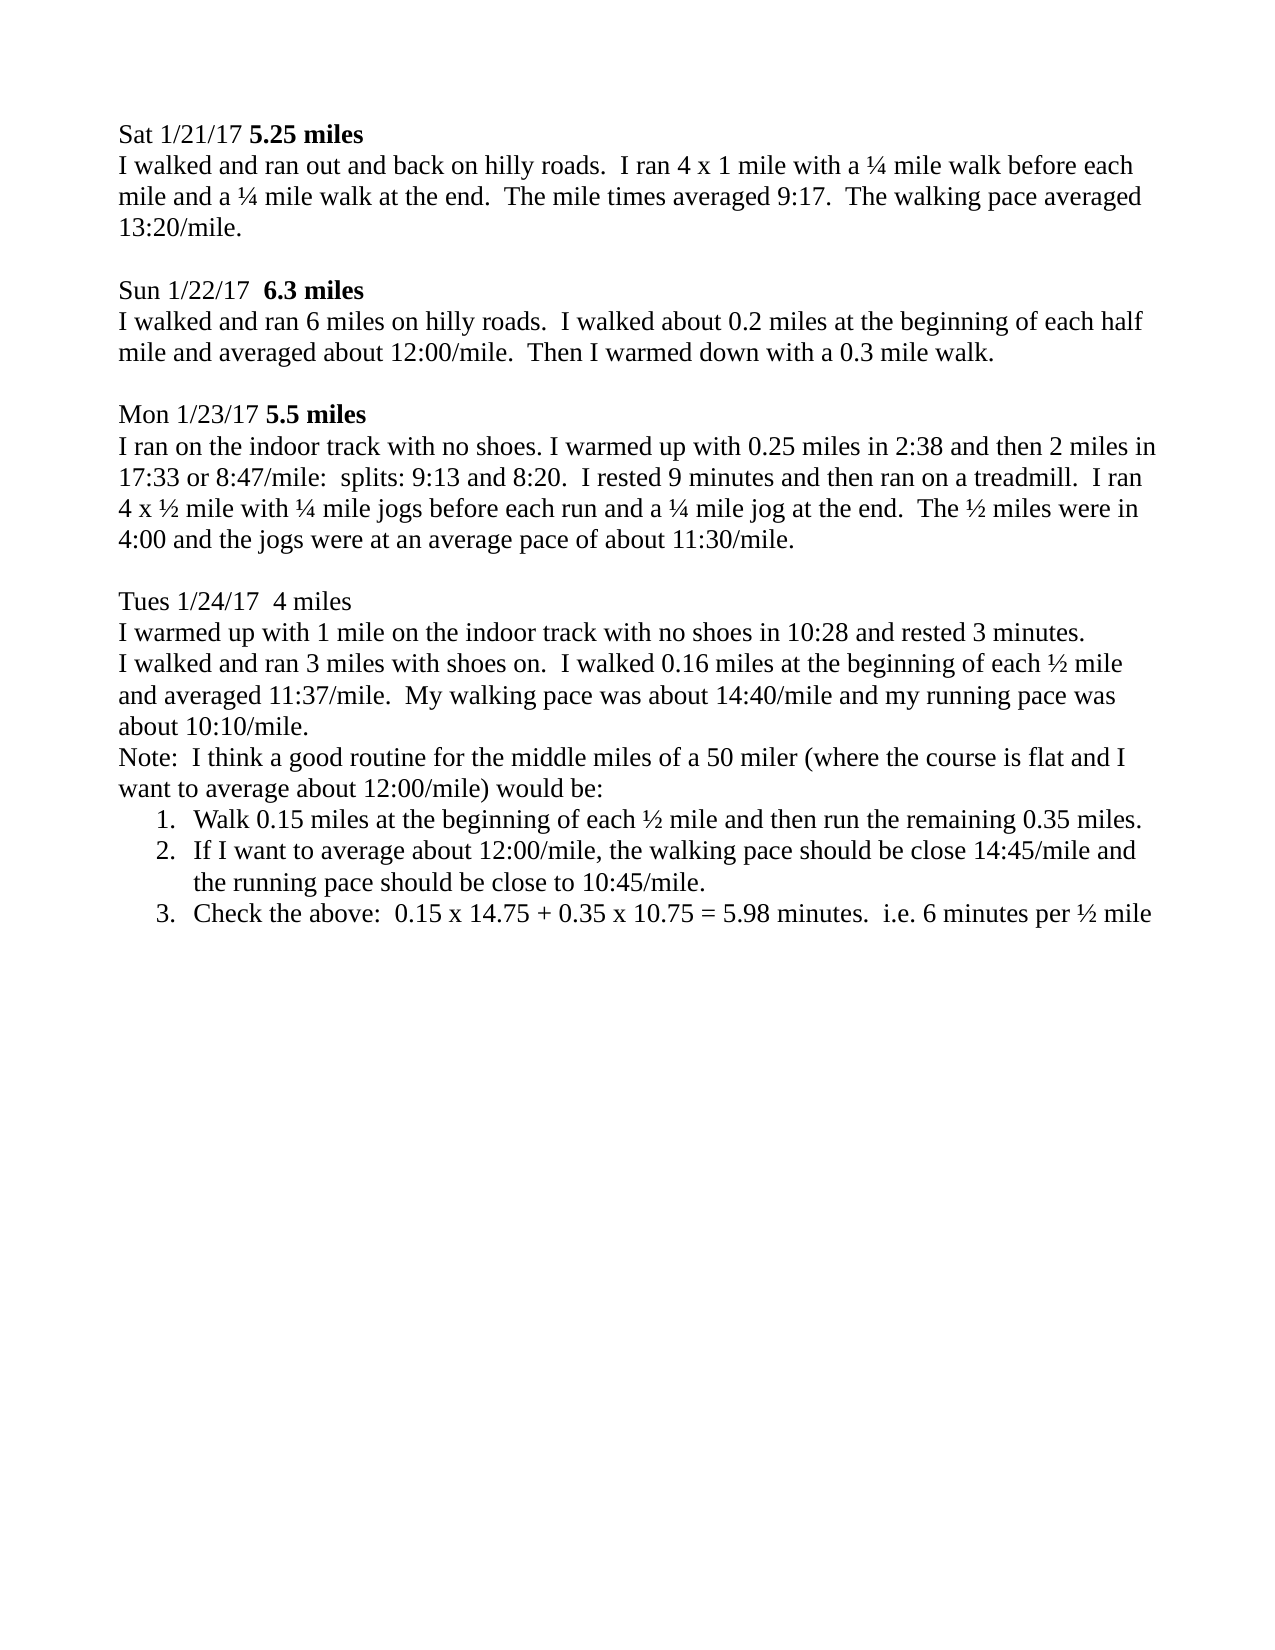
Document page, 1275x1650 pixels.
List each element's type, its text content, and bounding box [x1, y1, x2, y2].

text Sat 1/21/17 5.25 miles [118, 118, 1157, 149]
text Mon 1/23/17 5.5 miles [118, 398, 1157, 429]
text I walked and ran 3 miles with shoes on. I walked 0.16 miles at the beginning of each ½ mile and averaged 11:37/mile. My walking pace was about 14:40/mile and my running pace was about 10:10/mile. [118, 648, 1157, 741]
list If I want to average about 12:00/mile, the walking pace should be close 14:45/mile and the running pace should be close to 10:45/mile. [156, 834, 1157, 897]
list Check the above: 0.15 x 14.75 + 0.35 x 10.75 = 5.98 minutes. i.e. 6 minutes per ½ mile [156, 897, 1157, 928]
text I warmed up with 1 mile on the indoor track with no shoes in 10:28 and rested 3 minutes. [118, 616, 1157, 648]
text I walked and ran out and back on hilly roads. I ran 4 x 1 mile with a ¼ mile walk before each mile and a ¼ mile walk at the end. The mile times averaged 9:17. The walking pace averaged 13:20/mile. [118, 149, 1157, 243]
text I ran on the indoor track with no shoes. I warmed up with 0.25 miles in 2:38 and then 2 miles in 17:33 or 8:47/mile: splits: 9:13 and 8:20. I rested 9 minutes and then ran on a treadmill. I ran 4 x ½ mile with ¼ mile jogs before each run and a ¼ mile jog at the end. The ½ miles were in 4:00 and the jogs were at an average pace of about 11:30/mile. [118, 429, 1157, 554]
text I walked and ran 6 miles on hilly roads. I walked about 0.2 miles at the beginning of each half mile and averaged about 12:00/mile. Then I warmed down with a 0.3 mile walk. [118, 305, 1157, 367]
text Sun 1/22/17 6.3 miles [118, 274, 1157, 305]
text Note: I think a good routine for the middle miles of a 50 miler (where the course is flat and I want to average about 12:00/mile) would be: [118, 741, 1157, 803]
list Walk 0.15 miles at the beginning of each ½ mile and then run the remaining 0.35 miles. [156, 803, 1157, 834]
text Tues 1/24/17 4 miles [118, 585, 1157, 616]
